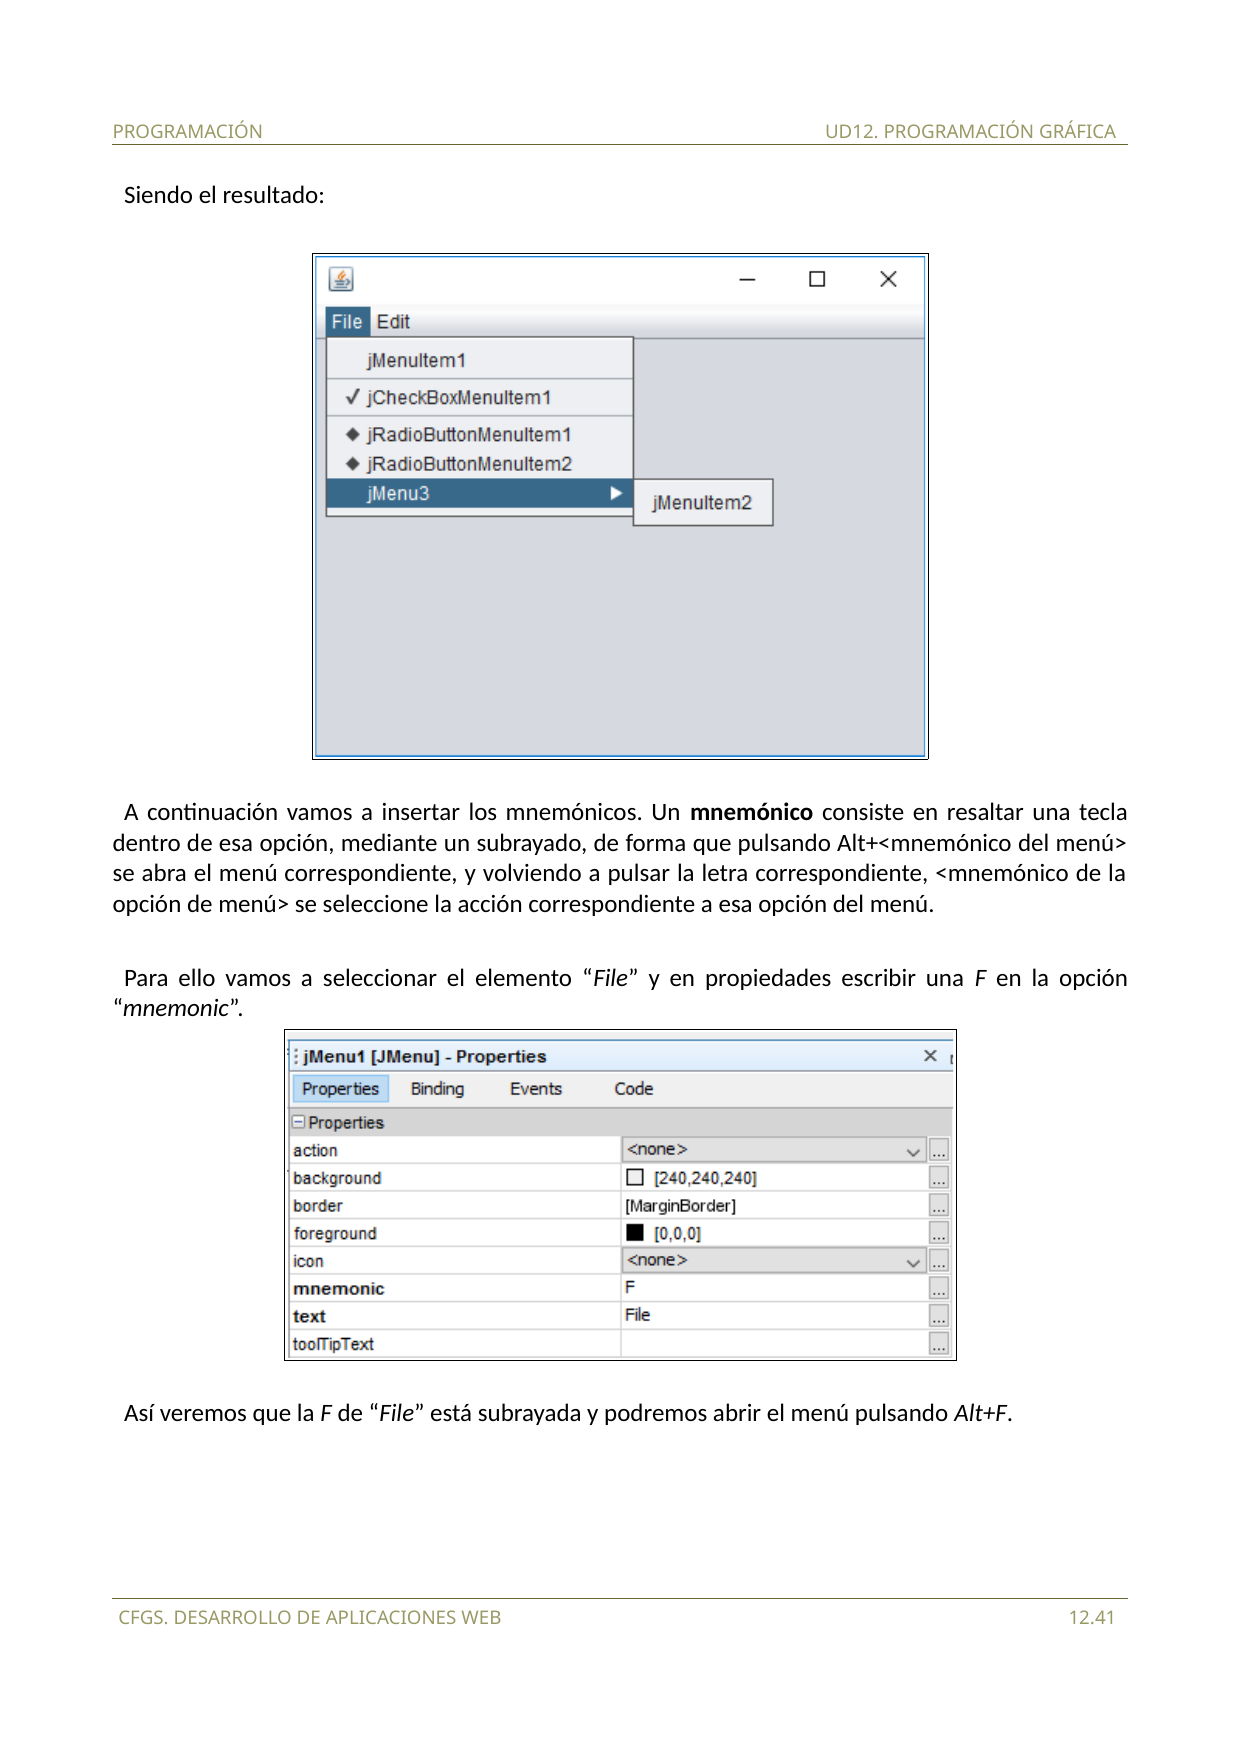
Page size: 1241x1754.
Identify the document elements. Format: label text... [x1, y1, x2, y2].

text Siendo el resultado: [112, 179, 1128, 210]
picture [287, 1032, 954, 1358]
text Para ello vamos a seleccionar el elemento “File” y en propiedades escribir una F en la opción “mnemonic”. [112, 962, 1128, 1023]
text A continuación vamos a insertar los mnemónicos. Un mnemónico consiste en resaltar una tecla dentro de esa opción, mediante un subrayado, de forma que pulsando Alt+<mnemónico del menú> se abra el menú correspondiente, y volviendo a pulsar la letra correspondiente, <mnemónico de la opción de menú> se seleccione la acción correspondiente a esa opción del menú. [112, 796, 1128, 918]
picture [315, 256, 926, 757]
text Así veremos que la F de “File” está subrayada y podremos abrir el menú pulsando Alt+F. [112, 1398, 1128, 1428]
